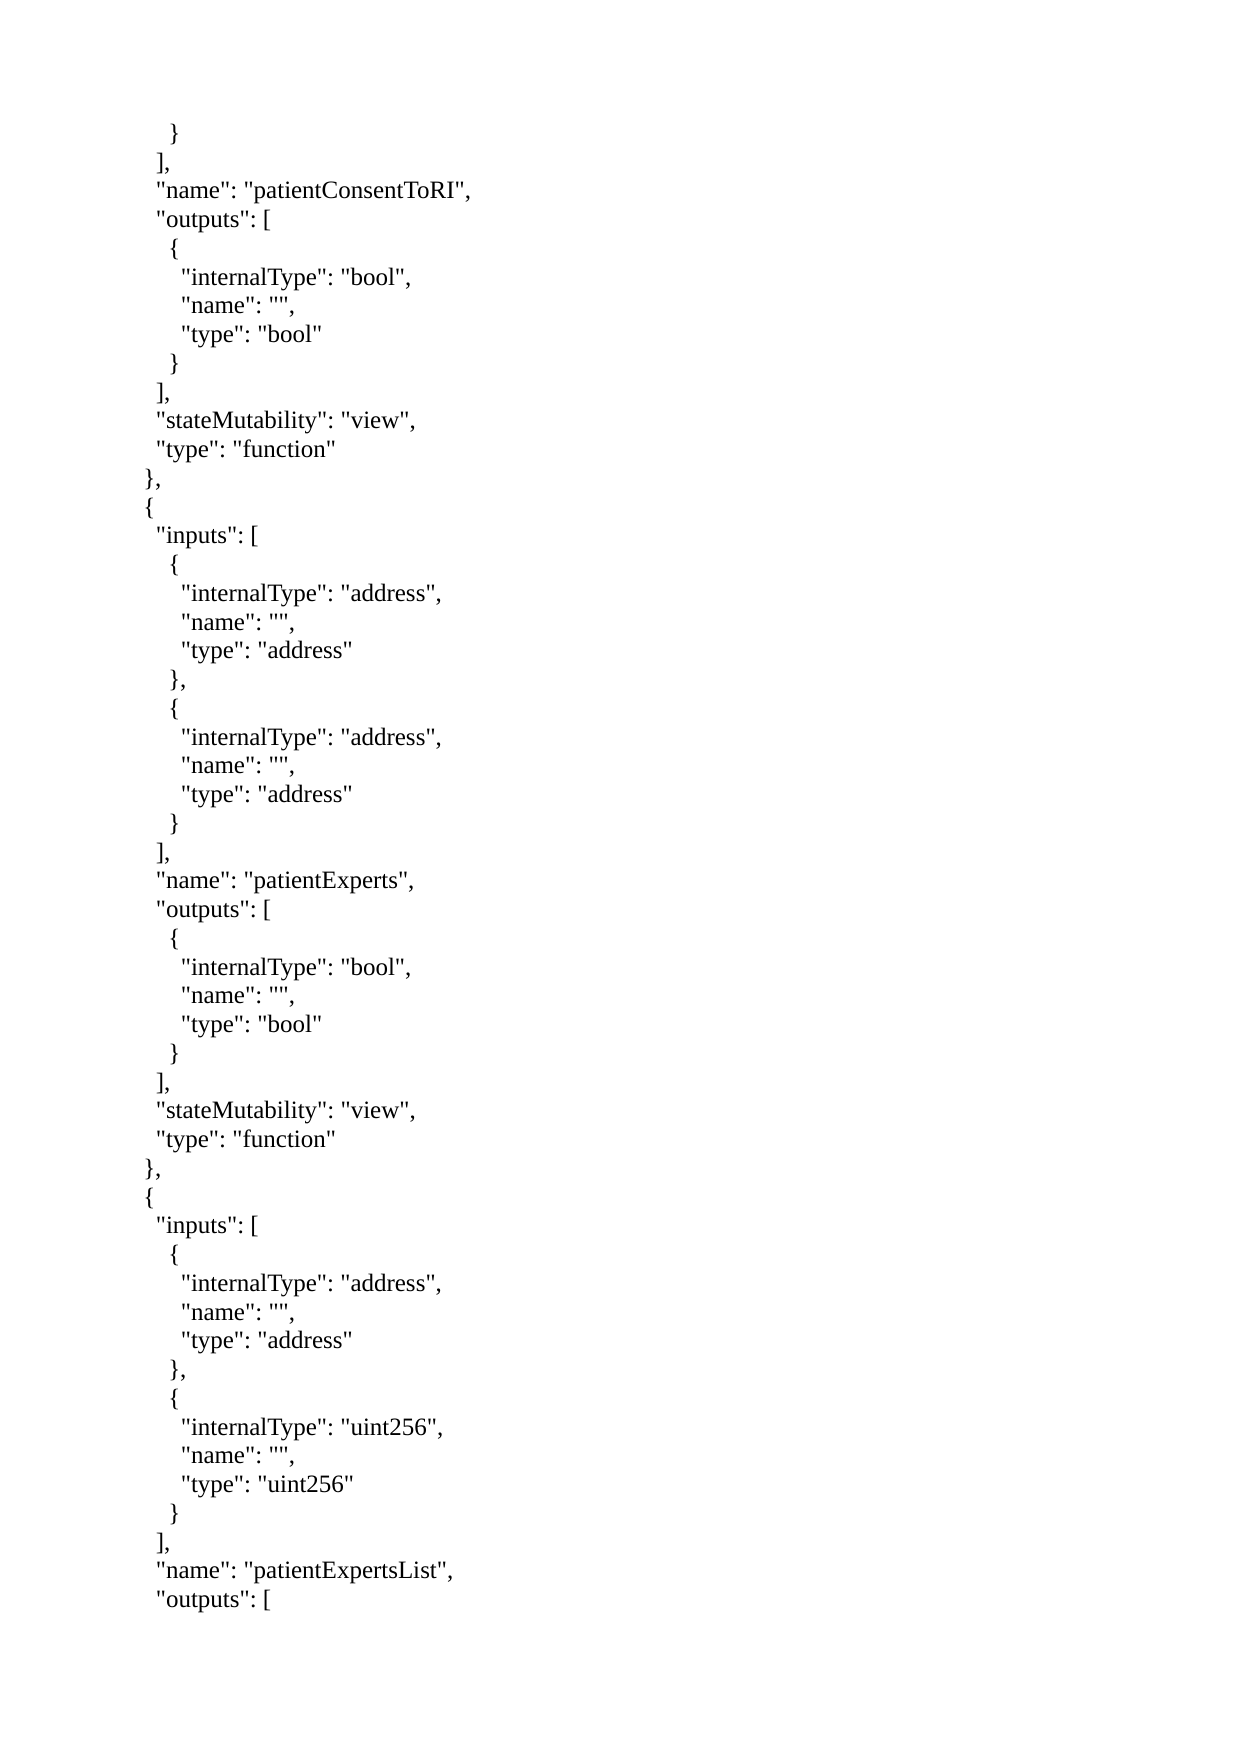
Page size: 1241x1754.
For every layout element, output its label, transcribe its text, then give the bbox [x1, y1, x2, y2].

text "name": "patientConsentToRI", [118, 176, 1122, 204]
text "stateMutability": "view", [118, 406, 1122, 434]
text } [118, 808, 1122, 837]
text } [118, 1038, 1122, 1067]
text }, [118, 1354, 1122, 1383]
text ], [118, 147, 1122, 176]
text "inputs": [ [118, 521, 1122, 549]
text "type": "function" [118, 434, 1122, 463]
text "internalType": "bool", [118, 952, 1122, 981]
text { [118, 1239, 1122, 1268]
text "outputs": [ [118, 894, 1122, 923]
text "outputs": [ [118, 204, 1122, 233]
text { [118, 1383, 1122, 1412]
text { [118, 492, 1122, 521]
text }, [118, 463, 1122, 492]
text ], [118, 837, 1122, 866]
text } [118, 118, 1122, 147]
text "type": "uint256" [118, 1469, 1122, 1498]
text "internalType": "address", [118, 1268, 1122, 1297]
text "type": "address" [118, 636, 1122, 664]
text "internalType": "address", [118, 722, 1122, 751]
text "stateMutability": "view", [118, 1096, 1122, 1124]
text { [118, 1182, 1122, 1211]
text } [118, 348, 1122, 377]
text ], [118, 1527, 1122, 1556]
text }, [118, 1153, 1122, 1182]
text "type": "bool" [118, 1009, 1122, 1038]
text "name": "", [118, 291, 1122, 319]
text }, [118, 664, 1122, 693]
text { [118, 693, 1122, 722]
text "name": "patientExpertsList", [118, 1556, 1122, 1584]
text "name": "", [118, 751, 1122, 779]
text "internalType": "address", [118, 578, 1122, 607]
text "type": "function" [118, 1124, 1122, 1153]
text } [118, 1498, 1122, 1527]
text { [118, 923, 1122, 952]
text "outputs": [ [118, 1584, 1122, 1613]
text "type": "bool" [118, 319, 1122, 348]
text "type": "address" [118, 1326, 1122, 1354]
text "type": "address" [118, 779, 1122, 808]
text { [118, 233, 1122, 262]
text "name": "", [118, 981, 1122, 1009]
text "name": "", [118, 1297, 1122, 1326]
text "name": "", [118, 607, 1122, 636]
text { [118, 549, 1122, 578]
text ], [118, 1067, 1122, 1096]
text "name": "", [118, 1441, 1122, 1469]
text "name": "patientExperts", [118, 866, 1122, 894]
text "inputs": [ [118, 1211, 1122, 1239]
text ], [118, 377, 1122, 406]
text "internalType": "bool", [118, 262, 1122, 291]
text "internalType": "uint256", [118, 1412, 1122, 1441]
